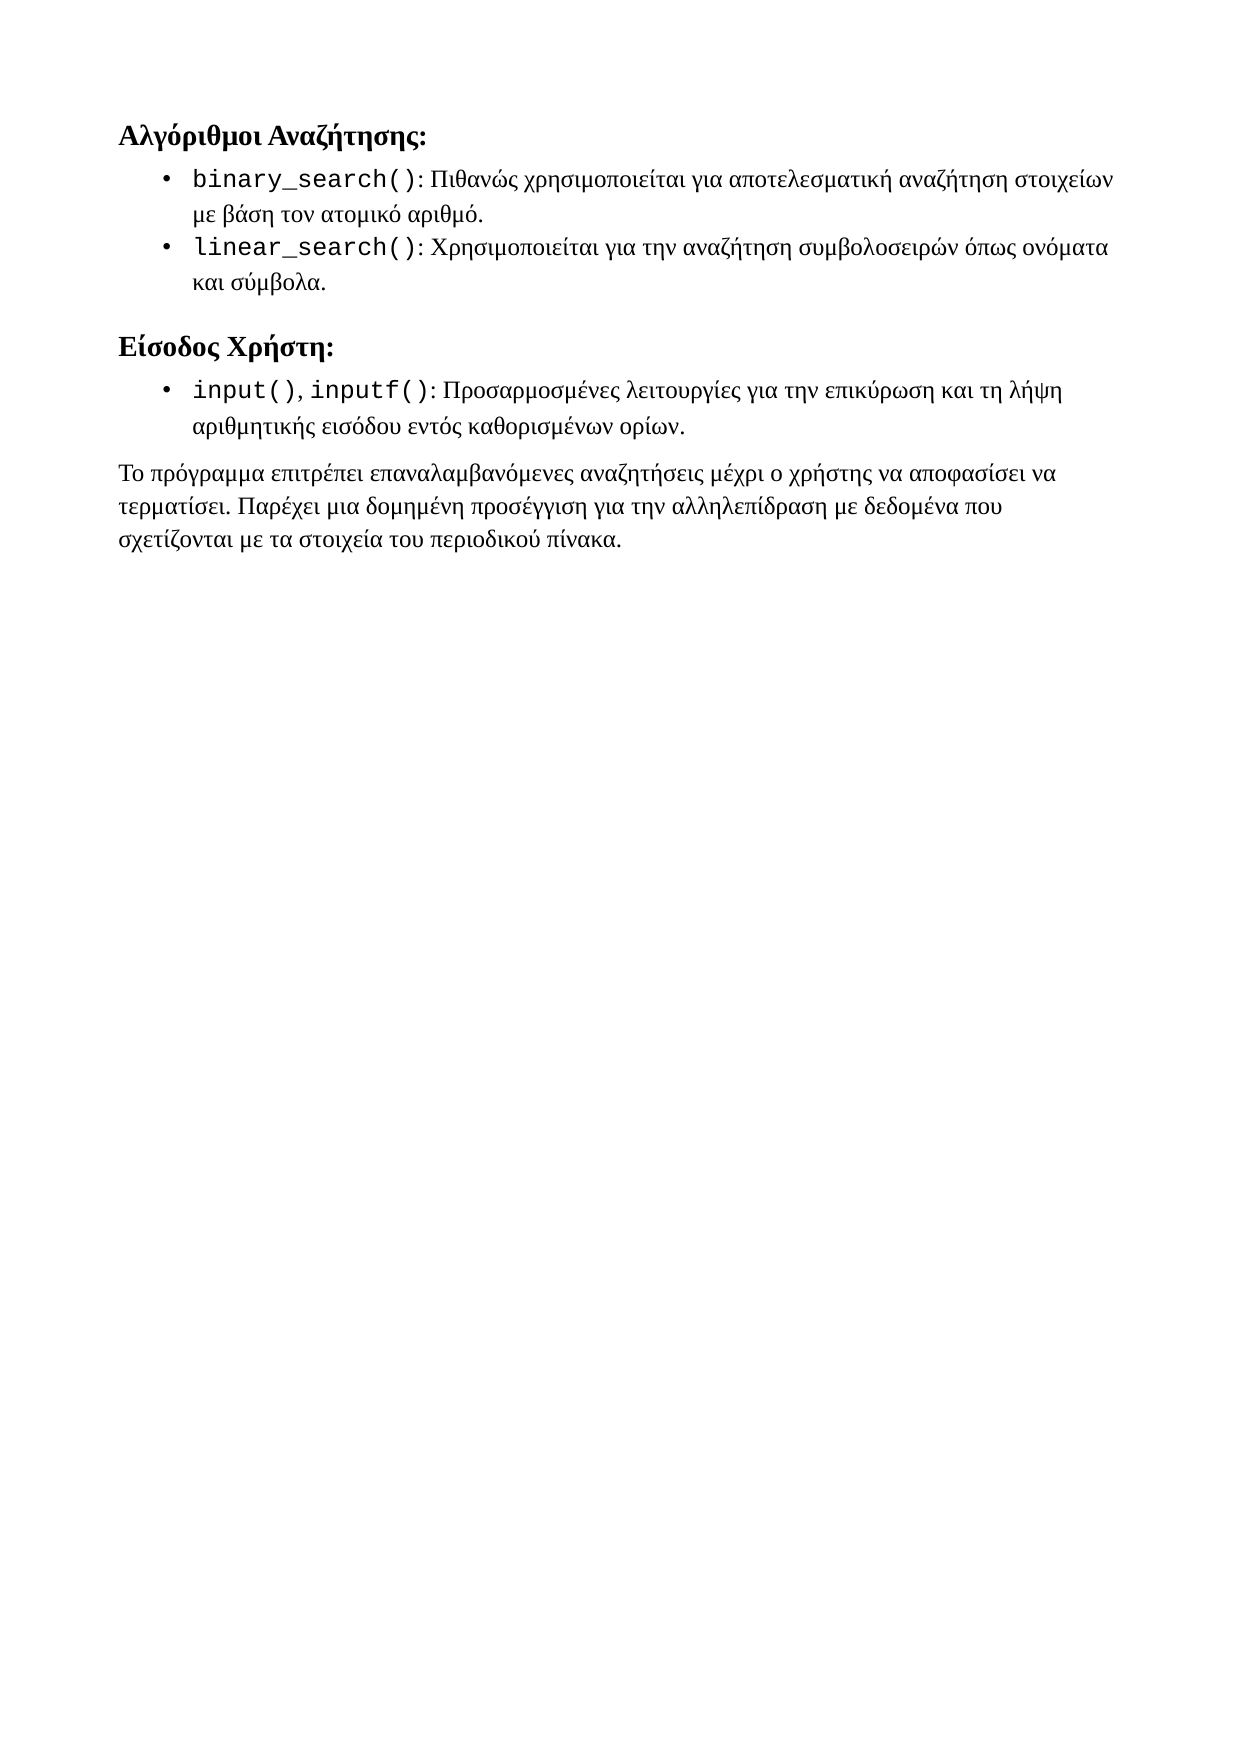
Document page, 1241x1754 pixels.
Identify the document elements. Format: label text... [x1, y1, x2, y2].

list input(), inputf(): Προσαρμοσμένες λειτουργίες για την επικύρωση και τη λήψη αριθμητικής εισόδου εντός καθορισμένων ορίων. [162, 376, 1122, 439]
list linear_search(): Χρησιμοποιείται για την αναζήτηση συμβολοσειρών όπως ονόματα και σύμβολα. [162, 232, 1122, 296]
subtitle Είσοδος Χρήστη: [118, 329, 1122, 363]
subtitle Αλγόριθμοι Αναζήτησης: [118, 118, 1122, 152]
text Το πρόγραμμα επιτρέπει επαναλαμβανόμενες αναζητήσεις μέχρι ο χρήστης να αποφασίσει να τερματίσει. Παρέχει μια δομημένη προσέγγιση για την αλληλεπίδραση με δεδομένα που σχετίζονται με τα στοιχεία του περιοδικού πίνακα. [118, 458, 1122, 553]
list binary_search(): Πιθανώς χρησιμοποιείται για αποτελεσματική αναζήτηση στοιχείων με βάση τον ατομικό αριθμό. [162, 164, 1122, 228]
